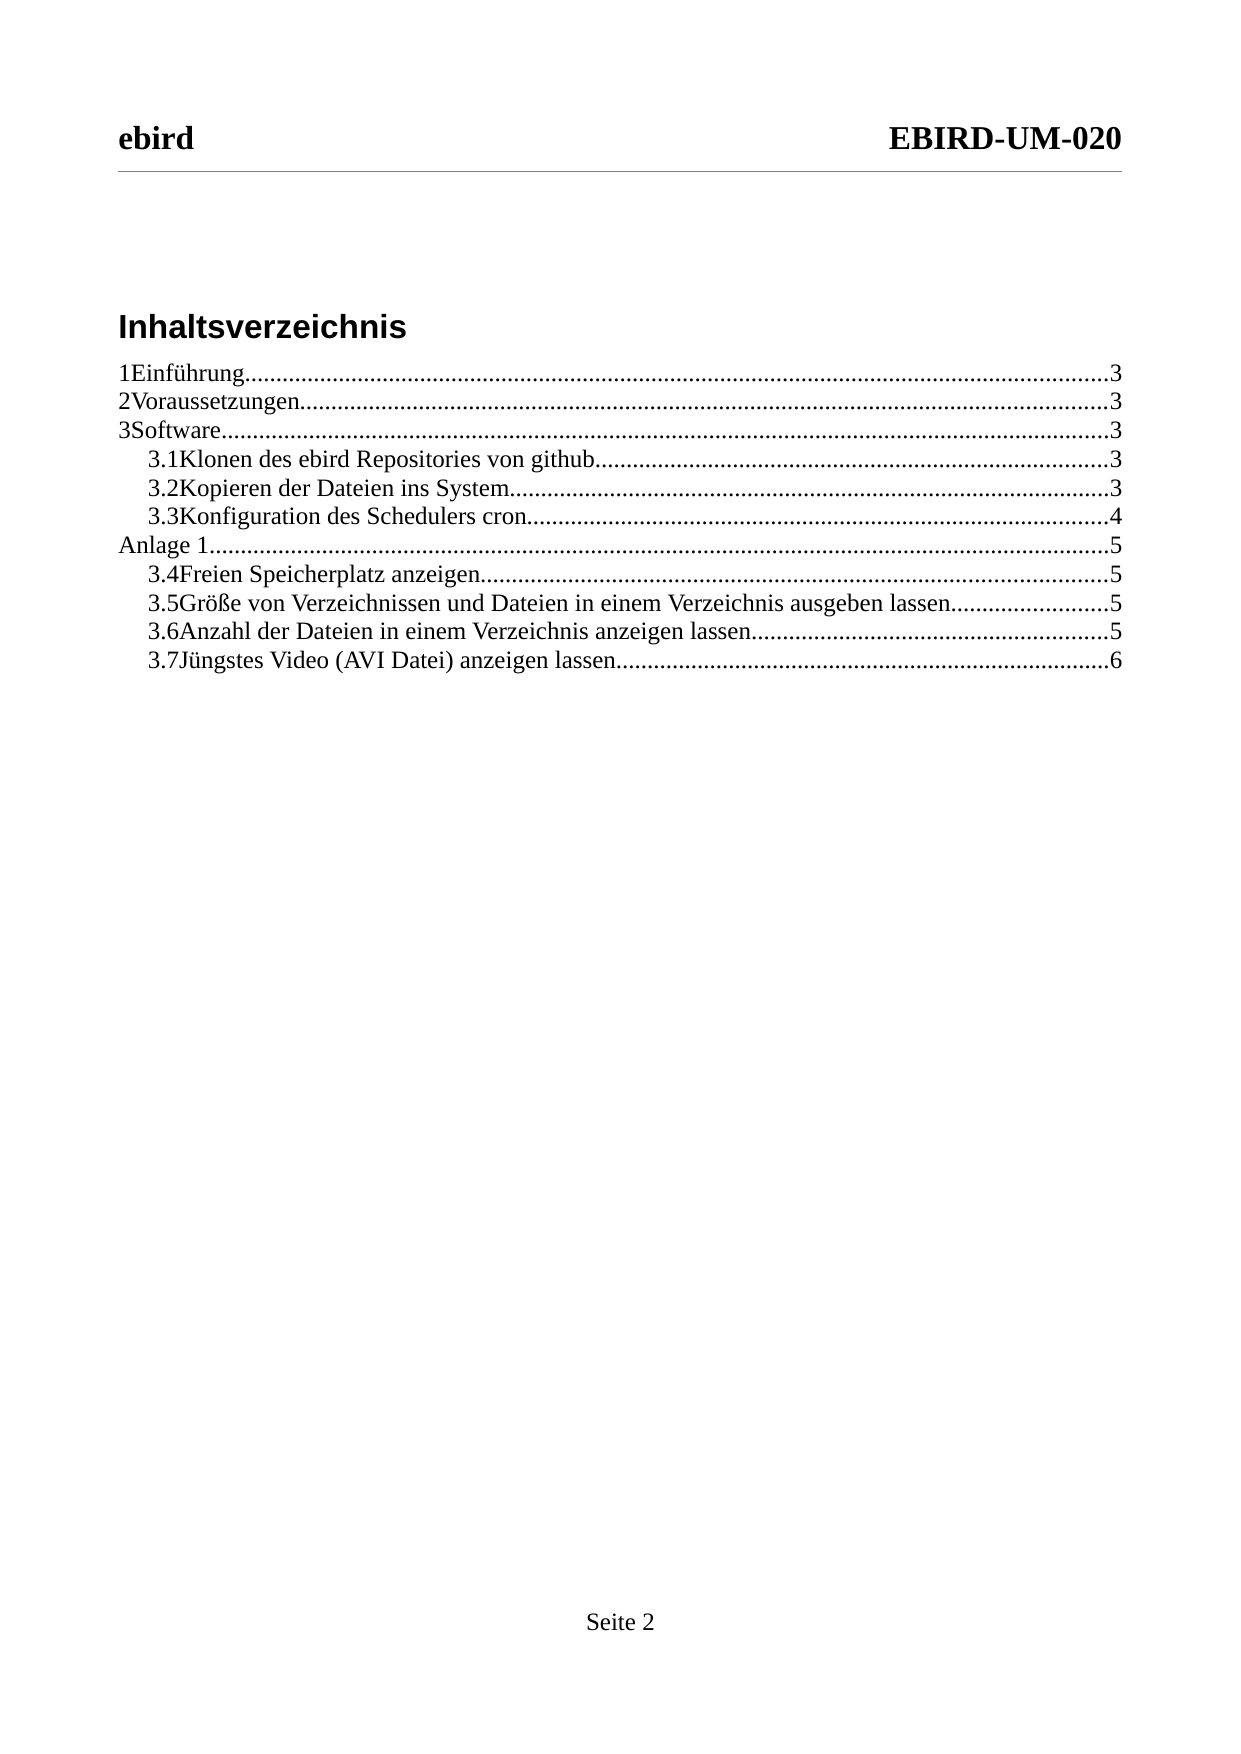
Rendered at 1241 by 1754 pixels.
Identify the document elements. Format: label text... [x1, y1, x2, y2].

text 2Voraussetzungen 3 [118, 386, 1122, 415]
text 3Software 3 [118, 415, 1122, 444]
text Anlage 1 5 [118, 530, 1122, 559]
text 3.5Größe von Verzeichnissen und Dateien in einem Verzeichnis ausgeben lassen 5 [148, 588, 1122, 616]
text 3.6Anzahl der Dateien in einem Verzeichnis anzeigen lassen 5 [148, 616, 1122, 645]
text 3.1Klonen des ebird Repositories von github 3 [148, 444, 1122, 473]
text 3.2Kopieren der Dateien ins System 3 [148, 473, 1122, 501]
text 3.7Jüngstes Video (AVI Datei) anzeigen lassen 6 [148, 645, 1122, 674]
text 3.3Konfiguration des Schedulers cron 4 [148, 501, 1122, 530]
text 1Einführung 3 [118, 358, 1122, 386]
subtitle Inhaltsverzeichnis [118, 307, 1122, 345]
text 3.4Freien Speicherplatz anzeigen 5 [148, 559, 1122, 588]
